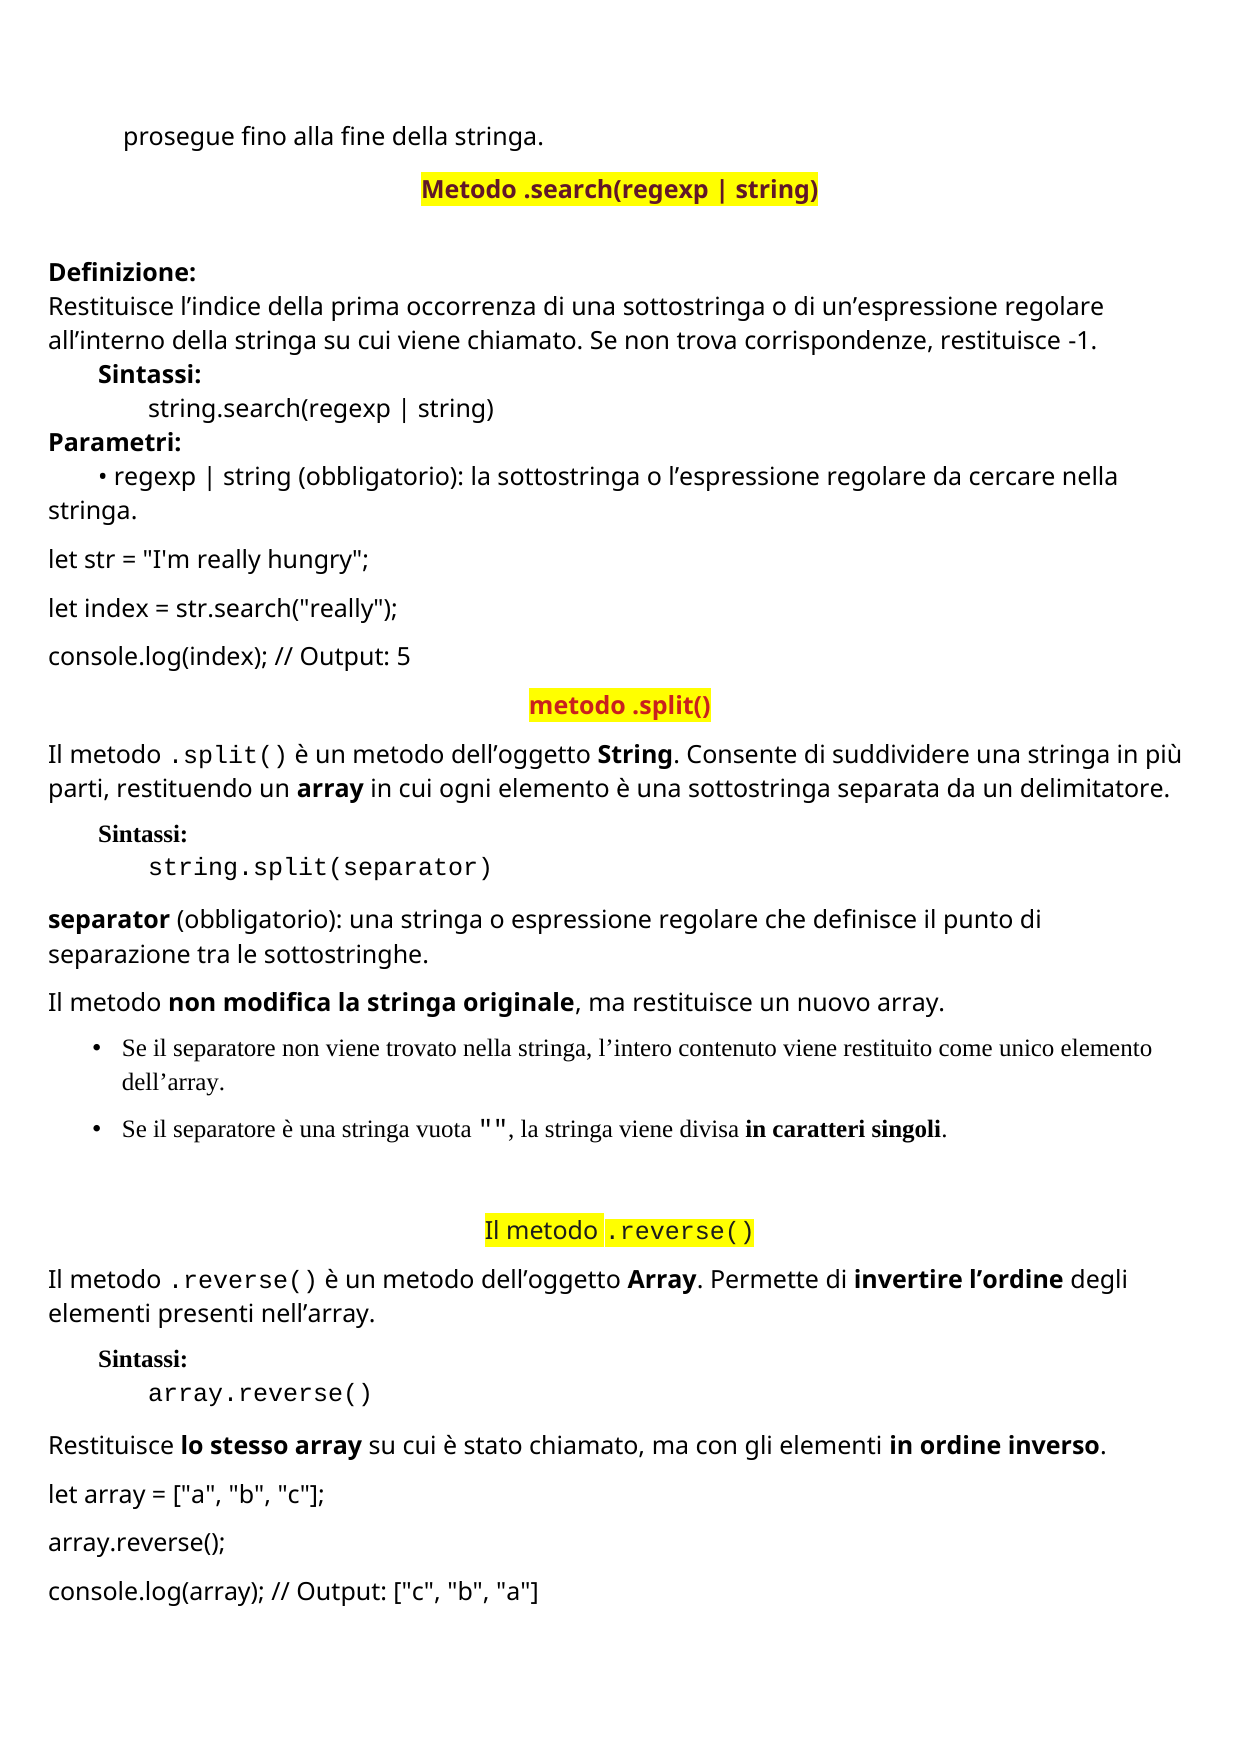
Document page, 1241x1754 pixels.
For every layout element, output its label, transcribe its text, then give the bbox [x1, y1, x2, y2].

text Il metodo non modifica la stringa originale, ma restituisce un nuovo array. [48, 985, 1191, 1019]
text Il metodo .reverse() [48, 1213, 1191, 1247]
text Sintassi: string.split(separator) [48, 819, 1191, 883]
text Il metodo .reverse() è un metodo dell’oggetto Array. Permette di invertire l’ordine degli elementi presenti nell’array. [48, 1262, 1191, 1330]
list Se il separatore è una stringa vuota "", la stringa viene divisa in caratteri singoli. [92, 1114, 1191, 1145]
text Sintassi: array.reverse() [48, 1344, 1191, 1408]
text Il metodo .split() è un metodo dell’oggetto String. Consente di suddividere una stringa in più parti, restituendo un array in cui ogni elemento è una sottostringa separata da un delimitatore. [48, 736, 1191, 804]
text Metodo .search(regexp | string) [48, 172, 1191, 206]
text console.log(index); // Output: 5 [48, 639, 1191, 673]
text let str = "I'm really hungry"; [48, 542, 1191, 576]
text metodo .split() [48, 688, 1191, 722]
text array.reverse(); [48, 1525, 1191, 1559]
text let array = ["a", "b", "c"]; [48, 1476, 1191, 1510]
text let index = str.search("really"); [48, 590, 1191, 624]
list Se il separatore non viene trovato nella stringa, l’intero contenuto viene restituito come unico elemento dell’array. [92, 1033, 1191, 1095]
text console.log(array); // Output: ["c", "b", "a"] [48, 1573, 1191, 1608]
list prosegue fino alla fine della stringa. [93, 118, 1191, 152]
text Definizione: Restituisce l’indice della prima occorrenza di una sottostringa o di un’espressione regolare all’interno della stringa su cui viene chiamato. Se non trova corrispondenze, restituisce -1. Sintassi: string.search(regexp | string) Parametri: • regexp | string (obbligatorio): la sottostringa o l’espressione regolare da cercare nella stringa. [48, 221, 1191, 527]
text Restituisce lo stesso array su cui è stato chiamato, ma con gli elementi in ordine inverso. [48, 1428, 1191, 1462]
text separator (obbligatorio): una stringa o espressione regolare che definisce il punto di separazione tra le sottostringhe. [48, 902, 1191, 970]
